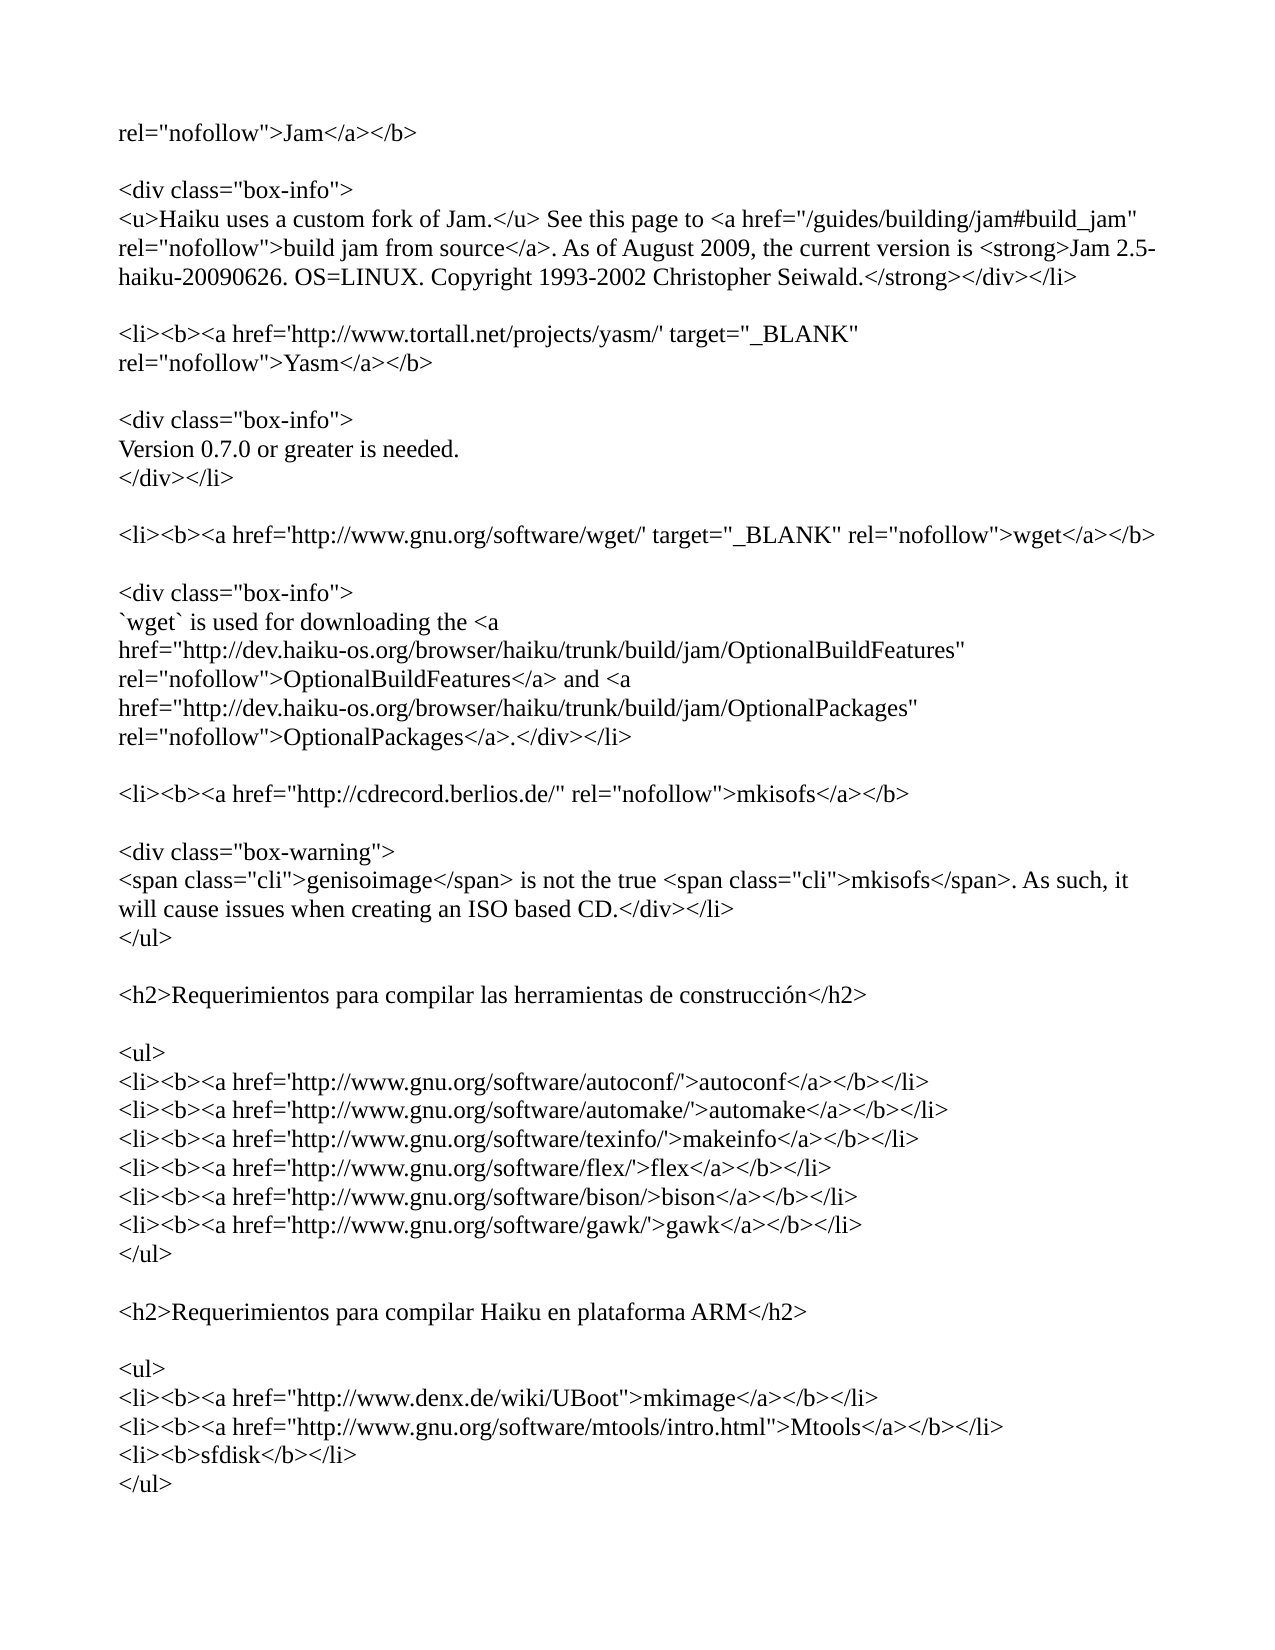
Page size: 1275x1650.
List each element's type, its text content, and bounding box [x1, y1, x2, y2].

text <div class="box-warning"> [118, 837, 1157, 866]
text rel="nofollow">Jam</a></b> [118, 118, 1157, 147]
text <ul> [118, 1038, 1157, 1067]
text <li><b><a href="http://cdrecord.berlios.de/" rel="nofollow">mkisofs</a></b> [118, 779, 1157, 808]
text `wget` is used for downloading the <a href="http://dev.haiku-os.org/browser/haiku/trunk/build/jam/OptionalBuildFeatures" rel="nofollow">OptionalBuildFeatures</a> and <a href="http://dev.haiku-os.org/browser/haiku/trunk/build/jam/OptionalPackages" rel="nofollow">OptionalPackages</a>.</div></li> [118, 607, 1157, 751]
text </ul> [118, 1239, 1157, 1268]
text <li><b><a href='http://www.gnu.org/software/autoconf/'>autoconf</a></b></li> [118, 1067, 1157, 1096]
text <h2>Requerimientos para compilar Haiku en plataforma ARM</h2> [118, 1297, 1157, 1326]
text Version 0.7.0 or greater is needed. [118, 434, 1157, 463]
text <li><b><a href='http://www.gnu.org/software/wget/' target="_BLANK" rel="nofollow">wget</a></b> [118, 521, 1157, 549]
text <div class="box-info"> [118, 578, 1157, 607]
text <div class="box-info"> [118, 176, 1157, 204]
text <li><b>sfdisk</b></li> [118, 1441, 1157, 1469]
text <span class="cli">genisoimage</span> is not the true <span class="cli">mkisofs</span>. As such, it will cause issues when creating an ISO based CD.</div></li> [118, 866, 1157, 923]
text <div class="box-info"> [118, 406, 1157, 434]
text <li><b><a href="http://www.denx.de/wiki/UBoot">mkimage</a></b></li> [118, 1383, 1157, 1412]
text <ul> [118, 1354, 1157, 1383]
text <li><b><a href='http://www.tortall.net/projects/yasm/' target="_BLANK" rel="nofollow">Yasm</a></b> [118, 319, 1157, 377]
text <li><b><a href='http://www.gnu.org/software/automake/'>automake</a></b></li> [118, 1096, 1157, 1124]
text </ul> [118, 1469, 1157, 1498]
text </div></li> [118, 463, 1157, 492]
text <li><b><a href="http://www.gnu.org/software/mtools/intro.html">Mtools</a></b></li> [118, 1412, 1157, 1441]
text <li><b><a href='http://www.gnu.org/software/bison/>bison</a></b></li> [118, 1182, 1157, 1211]
text <li><b><a href='http://www.gnu.org/software/flex/'>flex</a></b></li> [118, 1153, 1157, 1182]
text <li><b><a href='http://www.gnu.org/software/texinfo/'>makeinfo</a></b></li> [118, 1124, 1157, 1153]
text <li><b><a href='http://www.gnu.org/software/gawk/'>gawk</a></b></li> [118, 1211, 1157, 1239]
text <h2>Requerimientos para compilar las herramientas de construcción</h2> [118, 981, 1157, 1009]
text <u>Haiku uses a custom fork of Jam.</u> See this page to <a href="/guides/building/jam#build_jam" rel="nofollow">build jam from source</a>. As of August 2009, the current version is <strong>Jam 2.5-haiku-20090626. OS=LINUX. Copyright 1993-2002 Christopher Seiwald.</strong></div></li> [118, 204, 1157, 291]
text </ul> [118, 923, 1157, 952]
